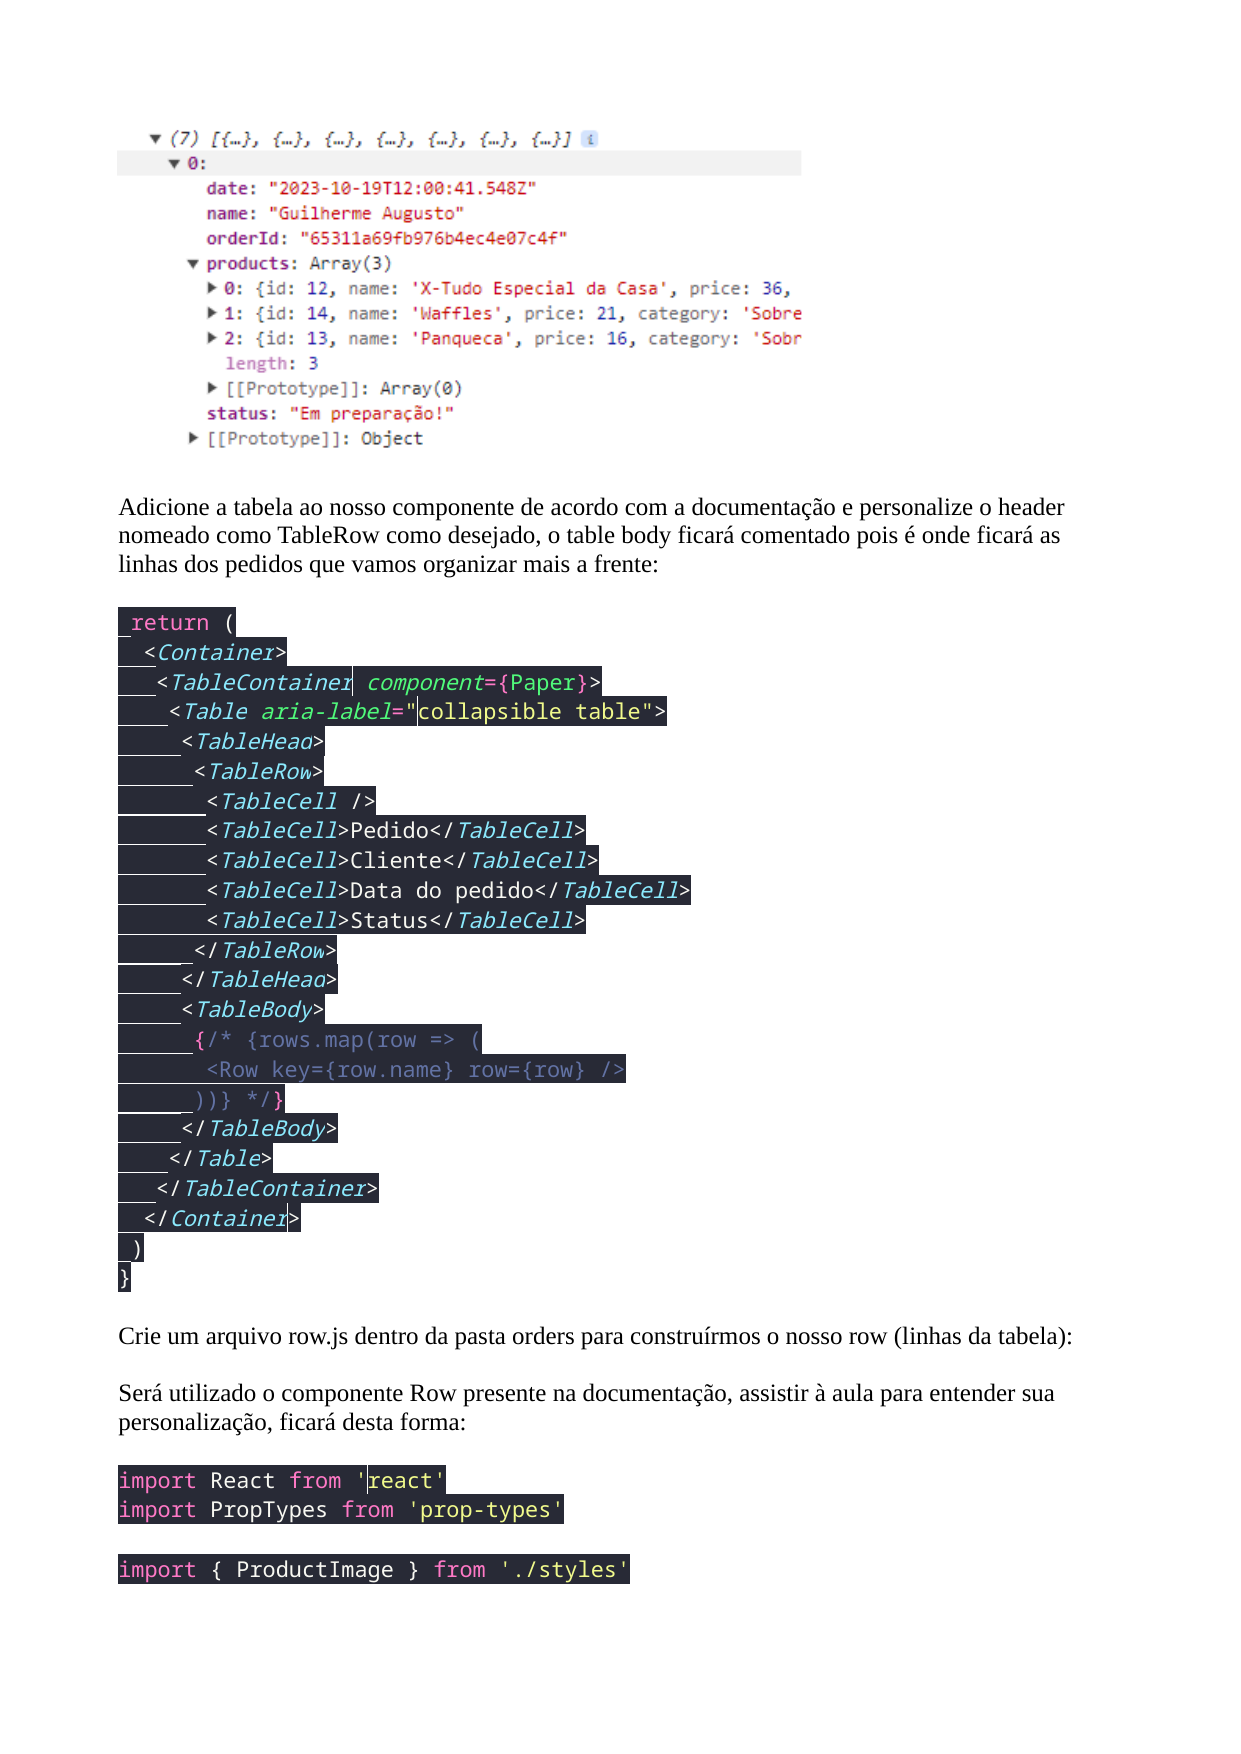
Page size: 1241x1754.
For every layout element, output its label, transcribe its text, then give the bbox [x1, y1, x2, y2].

text </TableRow> [118, 934, 1122, 964]
text Adicione a tabela ao nosso componente de acordo com a documentação e personalize o header nomeado como TableRow como desejado, o table body ficará comentado pois é onde ficará as linhas dos pedidos que vamos organizar mais a frente: [118, 492, 1122, 578]
text <Row key={row.name} row={row} /> [118, 1054, 1122, 1083]
text } [118, 1262, 1122, 1292]
text </TableHead> [118, 964, 1122, 994]
text <Table aria-label="collapsible table"> [118, 696, 1122, 726]
text {/* {rows.map(row => ( [118, 1024, 1122, 1054]
text <TableCell>Pedido</TableCell> [118, 815, 1122, 845]
text return ( [118, 607, 1122, 637]
text <Container> [118, 637, 1122, 666]
text <TableHead> [118, 726, 1122, 756]
text </TableBody> [118, 1113, 1122, 1143]
text </Container> [118, 1203, 1122, 1232]
text <TableCell>Cliente</TableCell> [118, 845, 1122, 875]
text import PropTypes from 'prop-types' [118, 1494, 1122, 1524]
text <TableContainer component={Paper}> [118, 666, 1122, 696]
text ))} */} [118, 1083, 1122, 1113]
text <TableBody> [118, 994, 1122, 1024]
picture [117, 118, 802, 451]
text import React from 'react' [118, 1464, 1122, 1494]
text <TableCell /> [118, 786, 1122, 815]
text <TableRow> [118, 756, 1122, 786]
text <TableCell>Data do pedido</TableCell> [118, 875, 1122, 905]
text <TableCell>Status</TableCell> [118, 905, 1122, 934]
text import { ProductImage } from './styles' [118, 1554, 1122, 1584]
text </Table> [118, 1143, 1122, 1173]
text ) [118, 1232, 1122, 1262]
text Será utilizado o componente Row presente na documentação, assistir à aula para entender sua personalização, ficará desta forma: [118, 1378, 1122, 1436]
text Crie um arquivo row.js dentro da pasta orders para construírmos o nosso row (linhas da tabela): [118, 1321, 1122, 1349]
text </TableContainer> [118, 1173, 1122, 1203]
